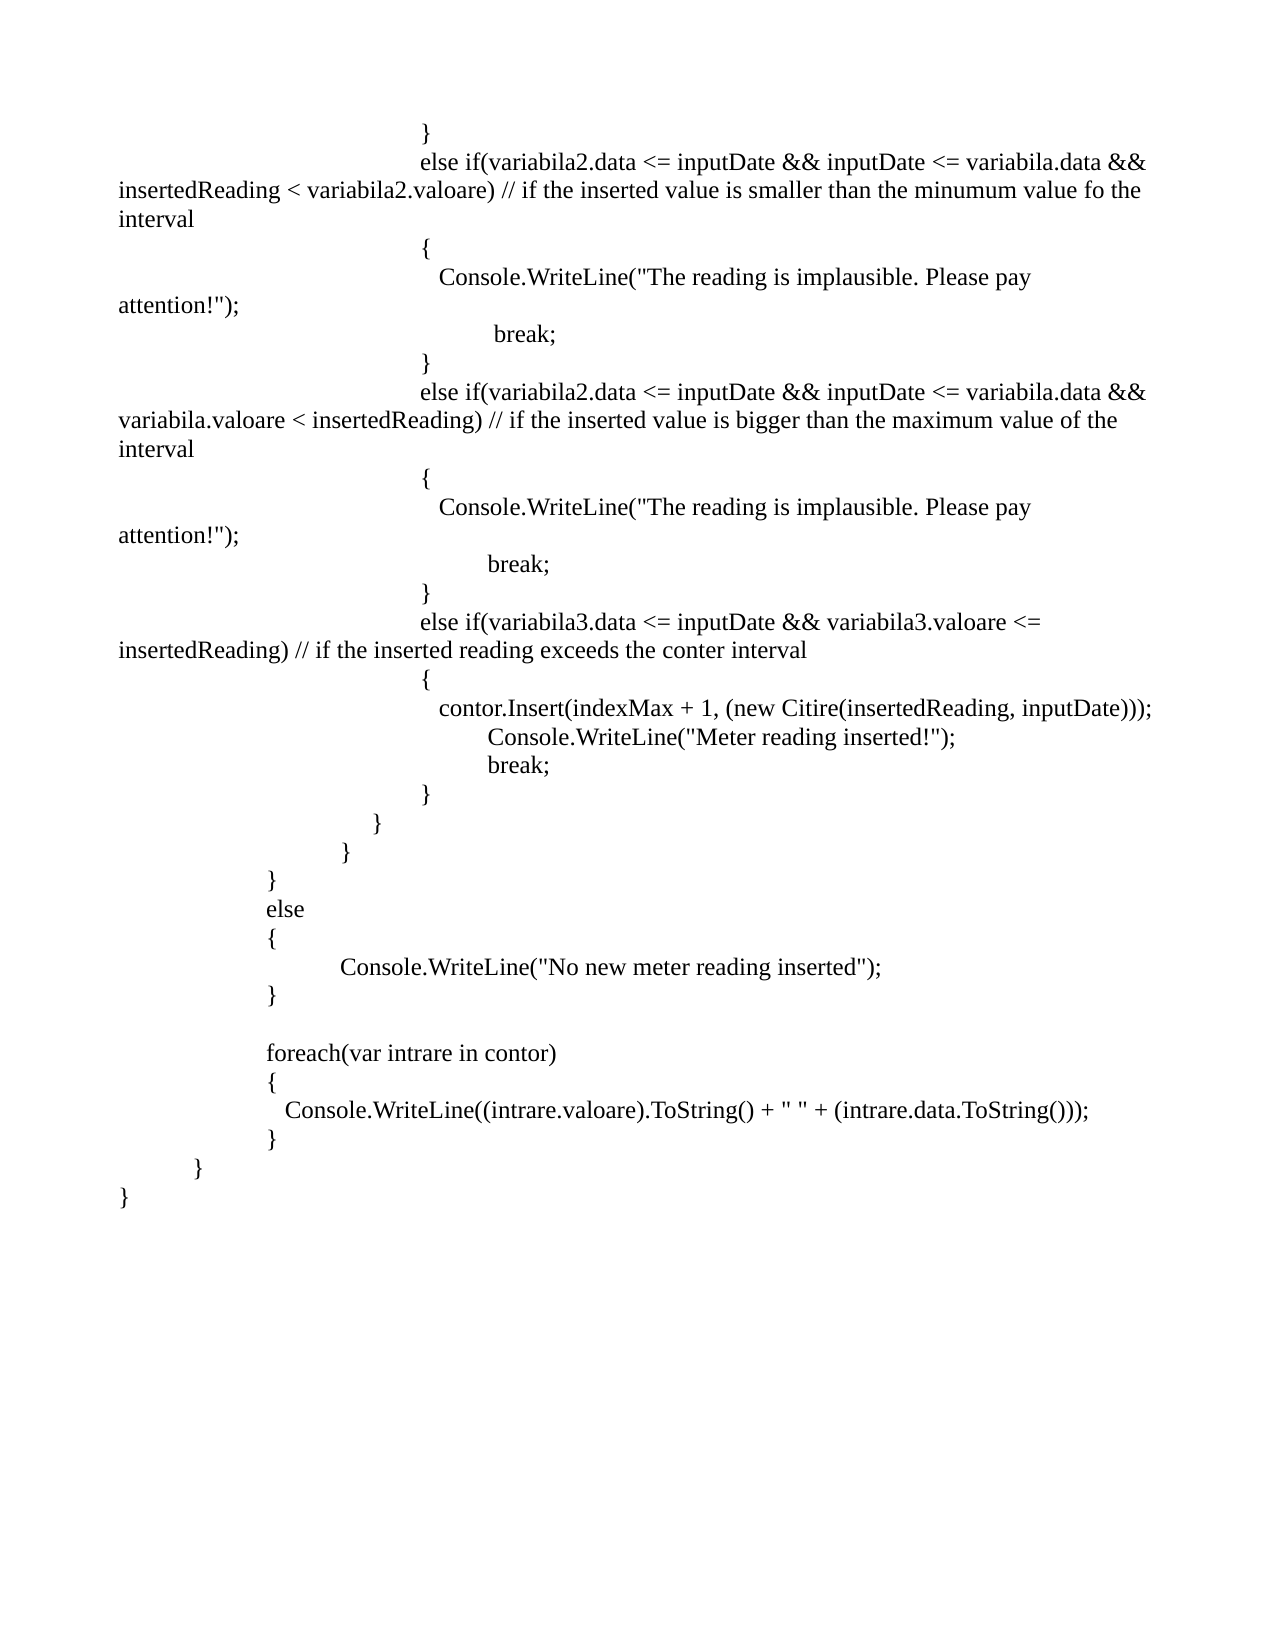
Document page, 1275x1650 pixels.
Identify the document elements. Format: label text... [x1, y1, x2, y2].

text Console.WriteLine("No new meter reading inserted"); [118, 952, 1157, 981]
text { [118, 664, 1157, 693]
text } [118, 118, 1157, 147]
text foreach(var intrare in contor) [118, 1038, 1157, 1067]
text Console.WriteLine((intrare.valoare).ToString() + " " + (intrare.data.ToString())); [118, 1096, 1157, 1124]
text } [118, 779, 1157, 808]
text contor.Insert(indexMax + 1, (new Citire(insertedReading, inputDate))); [118, 693, 1157, 722]
text } [118, 578, 1157, 607]
text else if(variabila2.data <= inputDate && inputDate <= variabila.data && insertedReading < variabila2.valoare) // if the inserted value is smaller than the minumum value fo the interval [118, 147, 1157, 233]
text } [118, 1153, 1157, 1182]
text break; [118, 549, 1157, 578]
text } [118, 1124, 1157, 1153]
text break; [118, 319, 1157, 348]
text } [118, 837, 1157, 866]
text } [118, 1182, 1157, 1211]
text { [118, 463, 1157, 492]
text else if(variabila2.data <= inputDate && inputDate <= variabila.data && variabila.valoare < insertedReading) // if the inserted value is bigger than the maximum value of the interval [118, 377, 1157, 463]
text } [118, 808, 1157, 837]
text { [118, 923, 1157, 952]
text Console.WriteLine("The reading is implausible. Please pay attention!"); [118, 262, 1157, 319]
text } [118, 348, 1157, 377]
text else if(variabila3.data <= inputDate && variabila3.valoare <= insertedReading) // if the inserted reading exceeds the conter interval [118, 607, 1157, 664]
text Console.WriteLine("The reading is implausible. Please pay attention!"); [118, 492, 1157, 549]
text Console.WriteLine("Meter reading inserted!"); [118, 722, 1157, 751]
text } [118, 866, 1157, 894]
text { [118, 1067, 1157, 1096]
text else [118, 894, 1157, 923]
text { [118, 233, 1157, 262]
text } [118, 981, 1157, 1009]
text break; [118, 751, 1157, 779]
